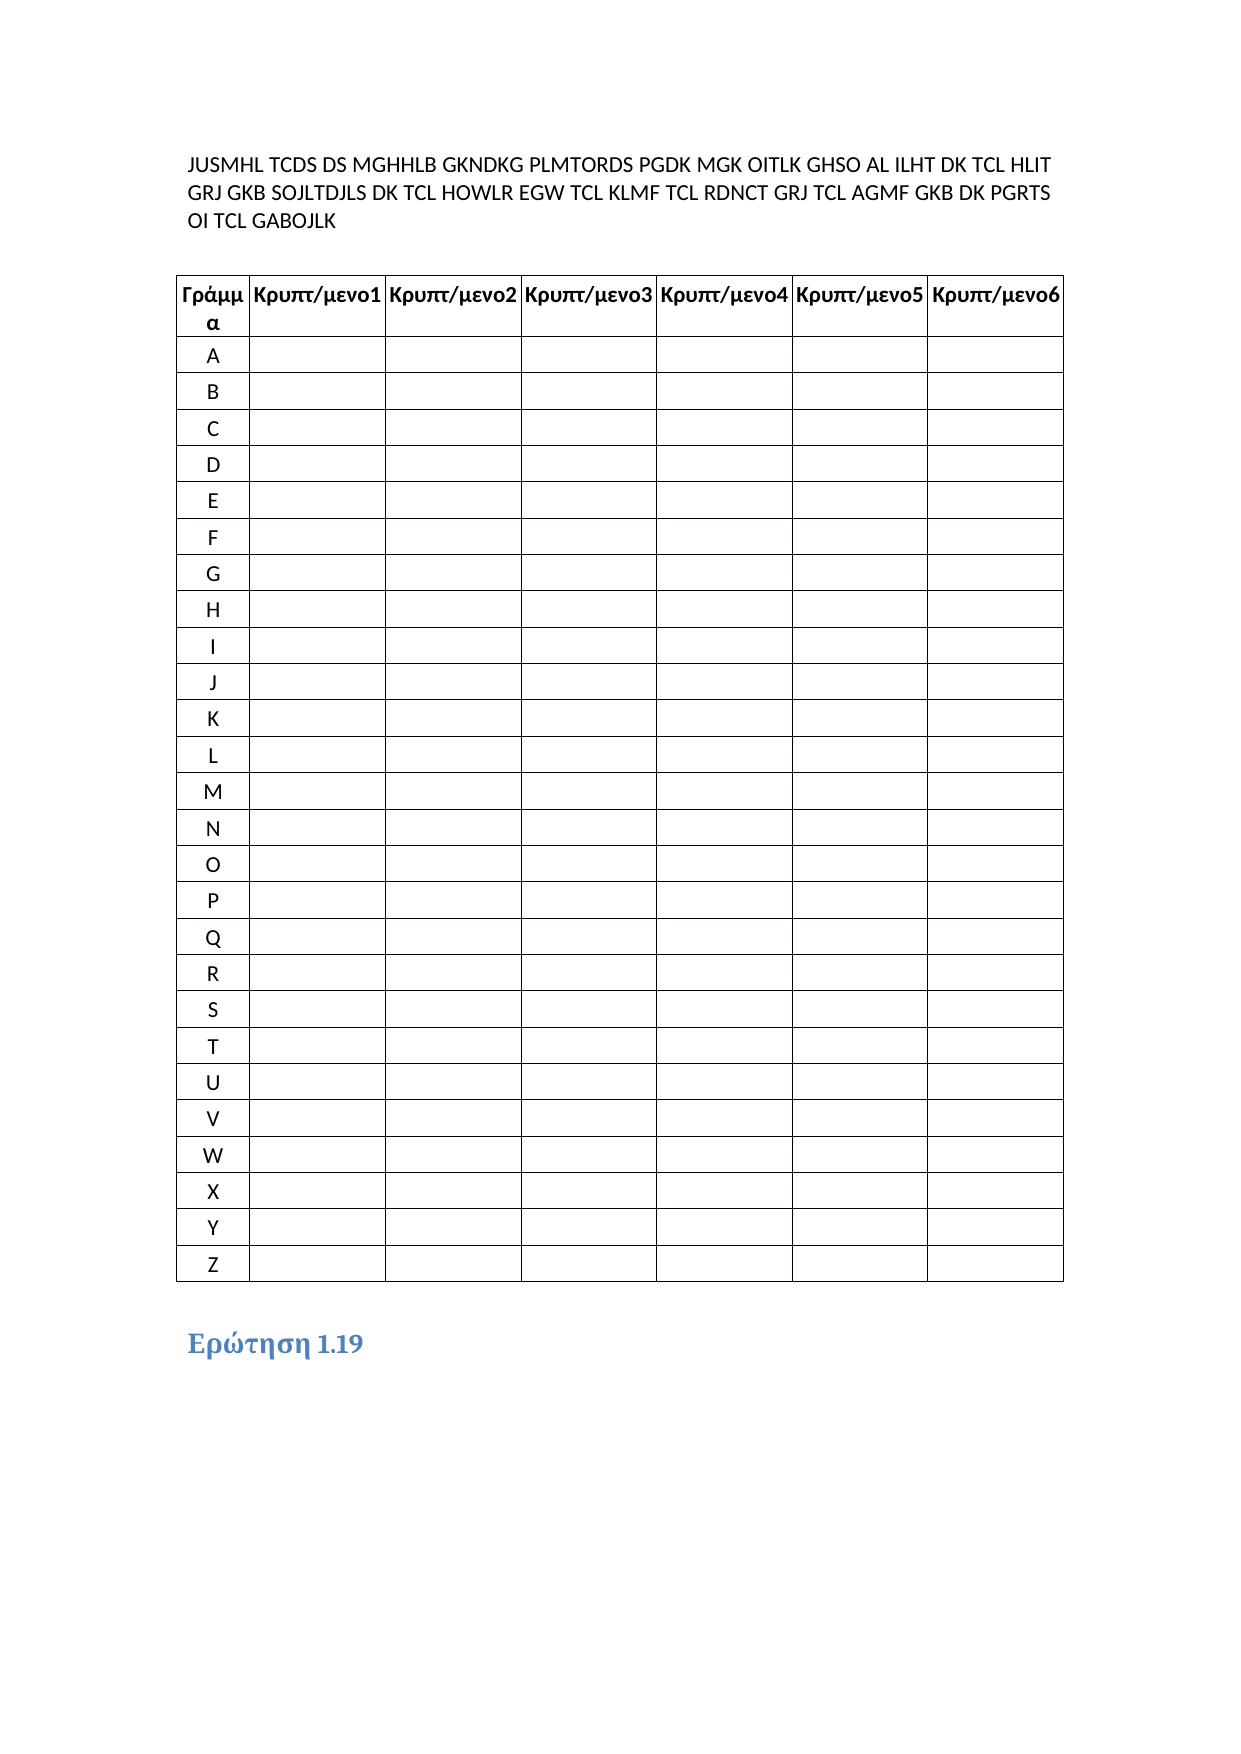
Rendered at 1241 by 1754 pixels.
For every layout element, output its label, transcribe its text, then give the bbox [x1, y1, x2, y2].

table_cell [250, 664, 385, 699]
table_cell [928, 882, 1063, 917]
table_cell [657, 482, 792, 518]
table_cell [928, 1064, 1063, 1099]
table_cell U [177, 1064, 249, 1099]
table_cell [928, 737, 1063, 772]
table_cell D [177, 446, 249, 481]
table_cell [657, 1173, 792, 1208]
table_cell [657, 991, 792, 1027]
table_cell [522, 955, 656, 990]
table_cell [386, 991, 521, 1027]
table_cell W [177, 1137, 249, 1172]
table_header Κρυπτ/μενο4 [657, 276, 792, 336]
table_cell [928, 410, 1063, 445]
table_cell [250, 1064, 385, 1099]
table_cell [522, 591, 656, 627]
table_cell [657, 410, 792, 445]
table_cell [386, 1209, 521, 1245]
table_cell [250, 991, 385, 1027]
table_cell [657, 1064, 792, 1099]
table_cell [522, 555, 656, 590]
table_cell [386, 1028, 521, 1063]
table_cell [793, 737, 927, 772]
table_header Γράμμα [177, 276, 249, 336]
subtitle Ερώτηση 1.19 [187, 1329, 1053, 1360]
table_cell M [177, 773, 249, 808]
table_cell [657, 1246, 792, 1281]
table_cell [522, 1209, 656, 1245]
table_cell N [177, 810, 249, 845]
table_cell [793, 1064, 927, 1099]
table_cell [522, 1246, 656, 1281]
table_cell [793, 664, 927, 699]
table_cell [250, 628, 385, 663]
table_cell [250, 519, 385, 554]
table_cell [793, 1246, 927, 1281]
table_header Κρυπτ/μενο3 [522, 276, 656, 336]
table_cell Z [177, 1246, 249, 1281]
table_cell [793, 955, 927, 990]
table_cell [793, 628, 927, 663]
table_cell H [177, 591, 249, 627]
table_header Κρυπτ/μενο2 [386, 276, 521, 336]
table_cell E [177, 482, 249, 518]
table_cell [928, 1209, 1063, 1245]
table_cell [793, 519, 927, 554]
table_cell [386, 555, 521, 590]
table_cell [657, 519, 792, 554]
table_cell [386, 1064, 521, 1099]
table_cell [928, 1028, 1063, 1063]
table_cell [386, 1246, 521, 1281]
table_cell [386, 737, 521, 772]
table_cell [928, 664, 1063, 699]
table_cell [250, 810, 385, 845]
table_cell [250, 1173, 385, 1208]
table_cell [928, 846, 1063, 881]
table_cell [522, 1173, 656, 1208]
table_cell [928, 628, 1063, 663]
table_cell [386, 410, 521, 445]
table_cell [386, 700, 521, 736]
table_cell [928, 1173, 1063, 1208]
table_cell [522, 519, 656, 554]
table_cell [522, 410, 656, 445]
table_header Κρυπτ/μενο6 [928, 276, 1063, 336]
table_cell T [177, 1028, 249, 1063]
table_cell [386, 482, 521, 518]
table_cell [250, 373, 385, 408]
table_cell [793, 810, 927, 845]
table_cell [657, 555, 792, 590]
table_cell [793, 337, 927, 372]
table_cell [928, 773, 1063, 808]
table_cell [928, 955, 1063, 990]
table_cell [793, 1028, 927, 1063]
table_cell [657, 846, 792, 881]
table_cell [522, 446, 656, 481]
table_cell [657, 1209, 792, 1245]
table_cell [386, 591, 521, 627]
table_cell [386, 519, 521, 554]
table_cell [386, 664, 521, 699]
table_cell [928, 446, 1063, 481]
table_cell [793, 1100, 927, 1136]
table_cell [657, 1137, 792, 1172]
table_cell [522, 773, 656, 808]
table_cell [657, 955, 792, 990]
table_cell [928, 810, 1063, 845]
table_cell [657, 810, 792, 845]
table_cell [386, 446, 521, 481]
table_cell [250, 1209, 385, 1245]
table_cell [386, 846, 521, 881]
table_cell [250, 700, 385, 736]
text JUSMHL TCDS DS MGHHLB GKNDKG PLMTORDS PGDK MGK OITLK GHSO AL ILHT DK TCL HLIT GRJ GKB SOJLTDJLS DK TCL HOWLR EGW TCL KLMF TCL RDNCT GRJ TCL AGMF GKB DK PGRTS OI TCL GABOJLK [187, 150, 1053, 234]
table_cell V [177, 1100, 249, 1136]
table_cell [386, 1137, 521, 1172]
table_cell [386, 1100, 521, 1136]
table_cell I [177, 628, 249, 663]
table_cell [522, 1100, 656, 1136]
table_cell L [177, 737, 249, 772]
table_cell [928, 1100, 1063, 1136]
table_cell [928, 482, 1063, 518]
table_cell [386, 373, 521, 408]
table_cell [522, 1064, 656, 1099]
table_cell [522, 882, 656, 917]
table_cell [522, 373, 656, 408]
table_cell [657, 337, 792, 372]
table_cell [657, 591, 792, 627]
table_cell [522, 1028, 656, 1063]
table_cell [522, 991, 656, 1027]
table_cell [522, 1137, 656, 1172]
table_cell [250, 882, 385, 917]
table_cell [793, 446, 927, 481]
table_cell [250, 773, 385, 808]
table_cell [793, 373, 927, 408]
table_cell [793, 482, 927, 518]
table_cell R [177, 955, 249, 990]
table_cell [928, 373, 1063, 408]
table_cell [386, 919, 521, 954]
table_cell Q [177, 919, 249, 954]
table_cell [928, 700, 1063, 736]
table_cell [793, 1173, 927, 1208]
table_cell [522, 846, 656, 881]
table_cell [657, 373, 792, 408]
table_cell J [177, 664, 249, 699]
table_cell [250, 1246, 385, 1281]
table_cell [250, 1028, 385, 1063]
table_cell [657, 737, 792, 772]
table_cell [522, 482, 656, 518]
table_cell G [177, 555, 249, 590]
table_cell [386, 955, 521, 990]
table_cell [657, 882, 792, 917]
table_cell [522, 737, 656, 772]
table_cell [928, 519, 1063, 554]
table_cell [250, 446, 385, 481]
table_cell [250, 737, 385, 772]
table_cell O [177, 846, 249, 881]
table_cell [386, 882, 521, 917]
table_cell [928, 1246, 1063, 1281]
table_cell [386, 773, 521, 808]
table_cell [657, 664, 792, 699]
table_cell [928, 555, 1063, 590]
table_cell [250, 1100, 385, 1136]
table_cell [793, 1209, 927, 1245]
table_cell [928, 591, 1063, 627]
table_cell F [177, 519, 249, 554]
table_cell [522, 337, 656, 372]
table_cell [386, 628, 521, 663]
table_cell [250, 1137, 385, 1172]
table_cell [386, 337, 521, 372]
table_cell K [177, 700, 249, 736]
table_cell S [177, 991, 249, 1027]
table_cell [522, 810, 656, 845]
table_cell [793, 1137, 927, 1172]
table_cell [250, 555, 385, 590]
table_cell [250, 337, 385, 372]
table_cell C [177, 410, 249, 445]
table_cell [250, 846, 385, 881]
table_cell [657, 773, 792, 808]
table_header Κρυπτ/μενο5 [793, 276, 927, 336]
table_cell [657, 446, 792, 481]
table_cell [386, 1173, 521, 1208]
table_cell [793, 410, 927, 445]
table_cell [522, 664, 656, 699]
table_cell [250, 482, 385, 518]
table_cell [657, 919, 792, 954]
table_cell X [177, 1173, 249, 1208]
table_cell [793, 846, 927, 881]
table_cell [522, 919, 656, 954]
table_cell [657, 1100, 792, 1136]
table_cell [386, 810, 521, 845]
table_cell [793, 591, 927, 627]
table_cell [522, 700, 656, 736]
table_cell [657, 628, 792, 663]
table_cell [250, 410, 385, 445]
table_cell [793, 700, 927, 736]
table_cell [793, 555, 927, 590]
table_cell [657, 700, 792, 736]
table_cell [928, 1137, 1063, 1172]
table_cell [522, 628, 656, 663]
table_cell Y [177, 1209, 249, 1245]
table_cell [793, 882, 927, 917]
table_cell [250, 591, 385, 627]
table_cell [928, 991, 1063, 1027]
table_cell B [177, 373, 249, 408]
table_cell [657, 1028, 792, 1063]
table_cell [250, 919, 385, 954]
table_header Κρυπτ/μενο1 [250, 276, 385, 336]
table_cell [928, 337, 1063, 372]
table_cell [793, 919, 927, 954]
table_cell P [177, 882, 249, 917]
table_cell [793, 773, 927, 808]
table_cell [793, 991, 927, 1027]
table_cell [928, 919, 1063, 954]
table_cell [250, 955, 385, 990]
table_cell A [177, 337, 249, 372]
